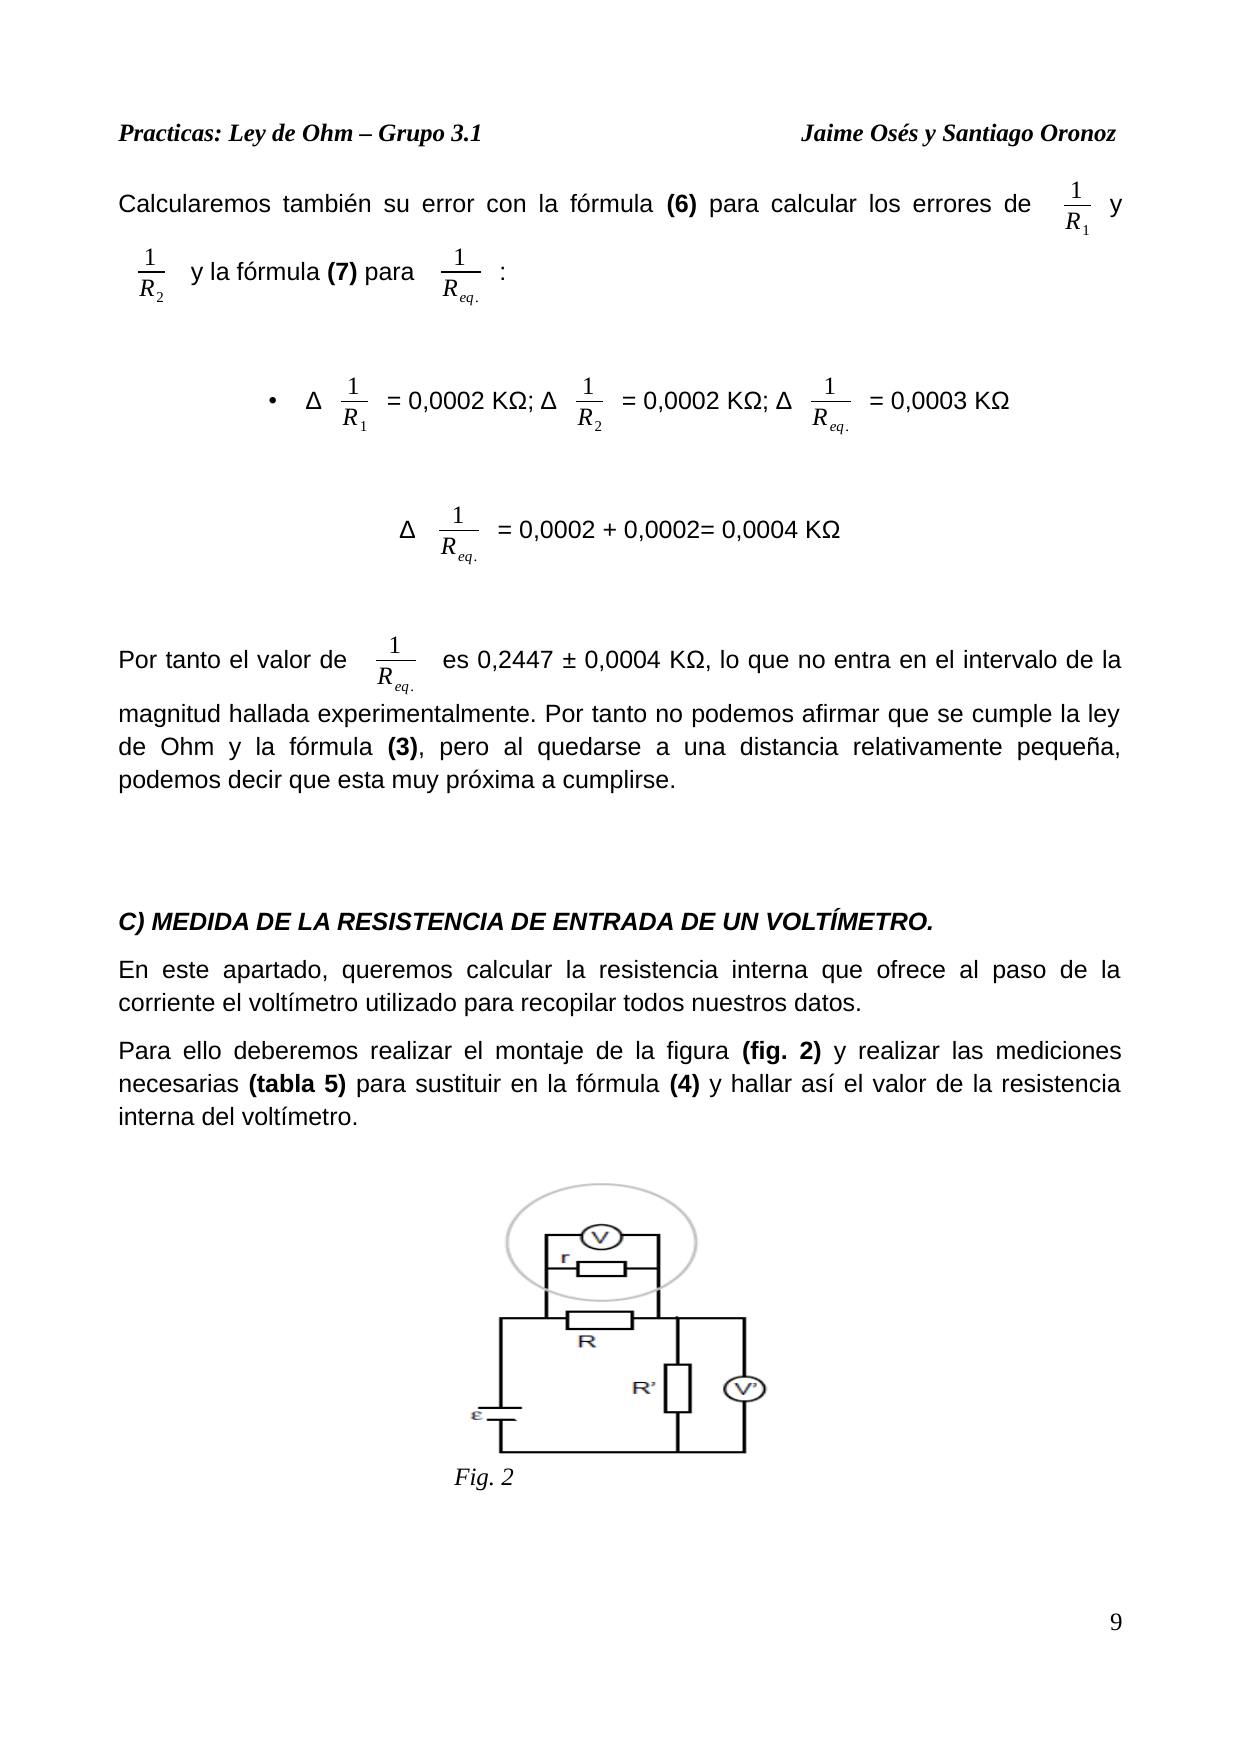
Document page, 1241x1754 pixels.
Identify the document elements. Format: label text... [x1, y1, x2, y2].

list ∆= 0,0002 KΩ; ∆= 0,0002 KΩ; ∆= 0,0003 KΩ [156, 372, 1122, 435]
text Para ello deberemos realizar el montaje de la figura (fig. 2) y realizar las mediciones necesarias (tabla 5) para sustituir en la fórmula (4) y hallar así el valor de la resistencia interna del voltímetro. [118, 1036, 1122, 1130]
text Calcularemos también su error con la fórmula (6) para calcular los errores de y y la fórmula (7) para : [118, 176, 1122, 306]
text Fig. 2 [454, 1462, 784, 1491]
text ∆ = 0,0002 + 0,0002= 0,0004 KΩ [118, 502, 1122, 564]
text C) MEDIDA DE LA RESISTENCIA DE ENTRADA DE UN VOLTÍMETRO. [118, 907, 1122, 936]
picture [454, 1168, 785, 1462]
text En este apartado, queremos calcular la resistencia interna que ofrece al paso de la corriente el voltímetro utilizado para recopilar todos nuestros datos. [118, 955, 1122, 1017]
text Por tanto el valor de es 0,2447 ± 0,0004 KΩ, lo que no entra en el intervalo de la magnitud hallada experimentalmente. Por tanto no podemos afirmar que se cumple la ley de Ohm y la fórmula (3), pero al quedarse a una distancia relativamente pequeña, podemos decir que esta muy próxima a cumplirse. [118, 632, 1122, 793]
